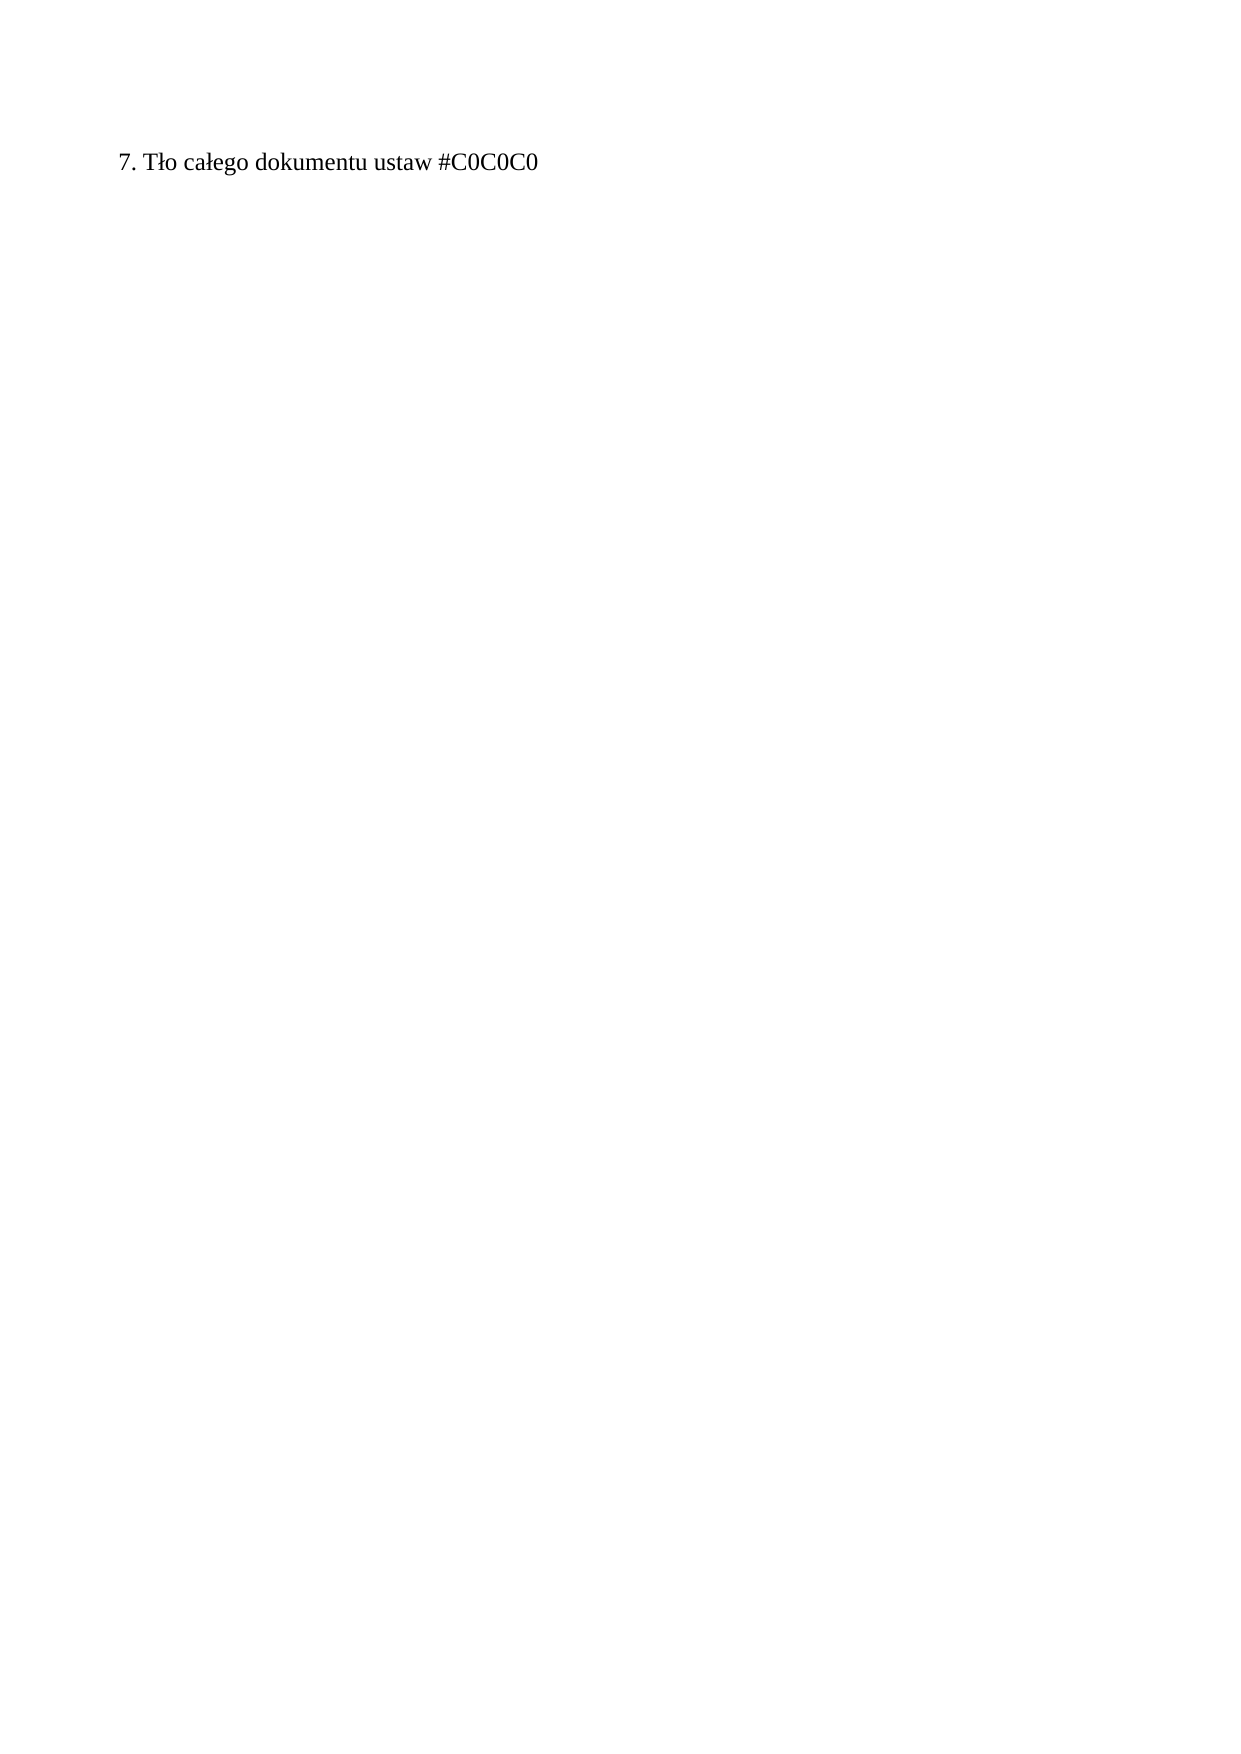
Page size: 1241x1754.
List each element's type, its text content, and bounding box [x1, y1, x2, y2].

text 7. Tło całego dokumentu ustaw #C0C0C0 [118, 147, 1122, 176]
